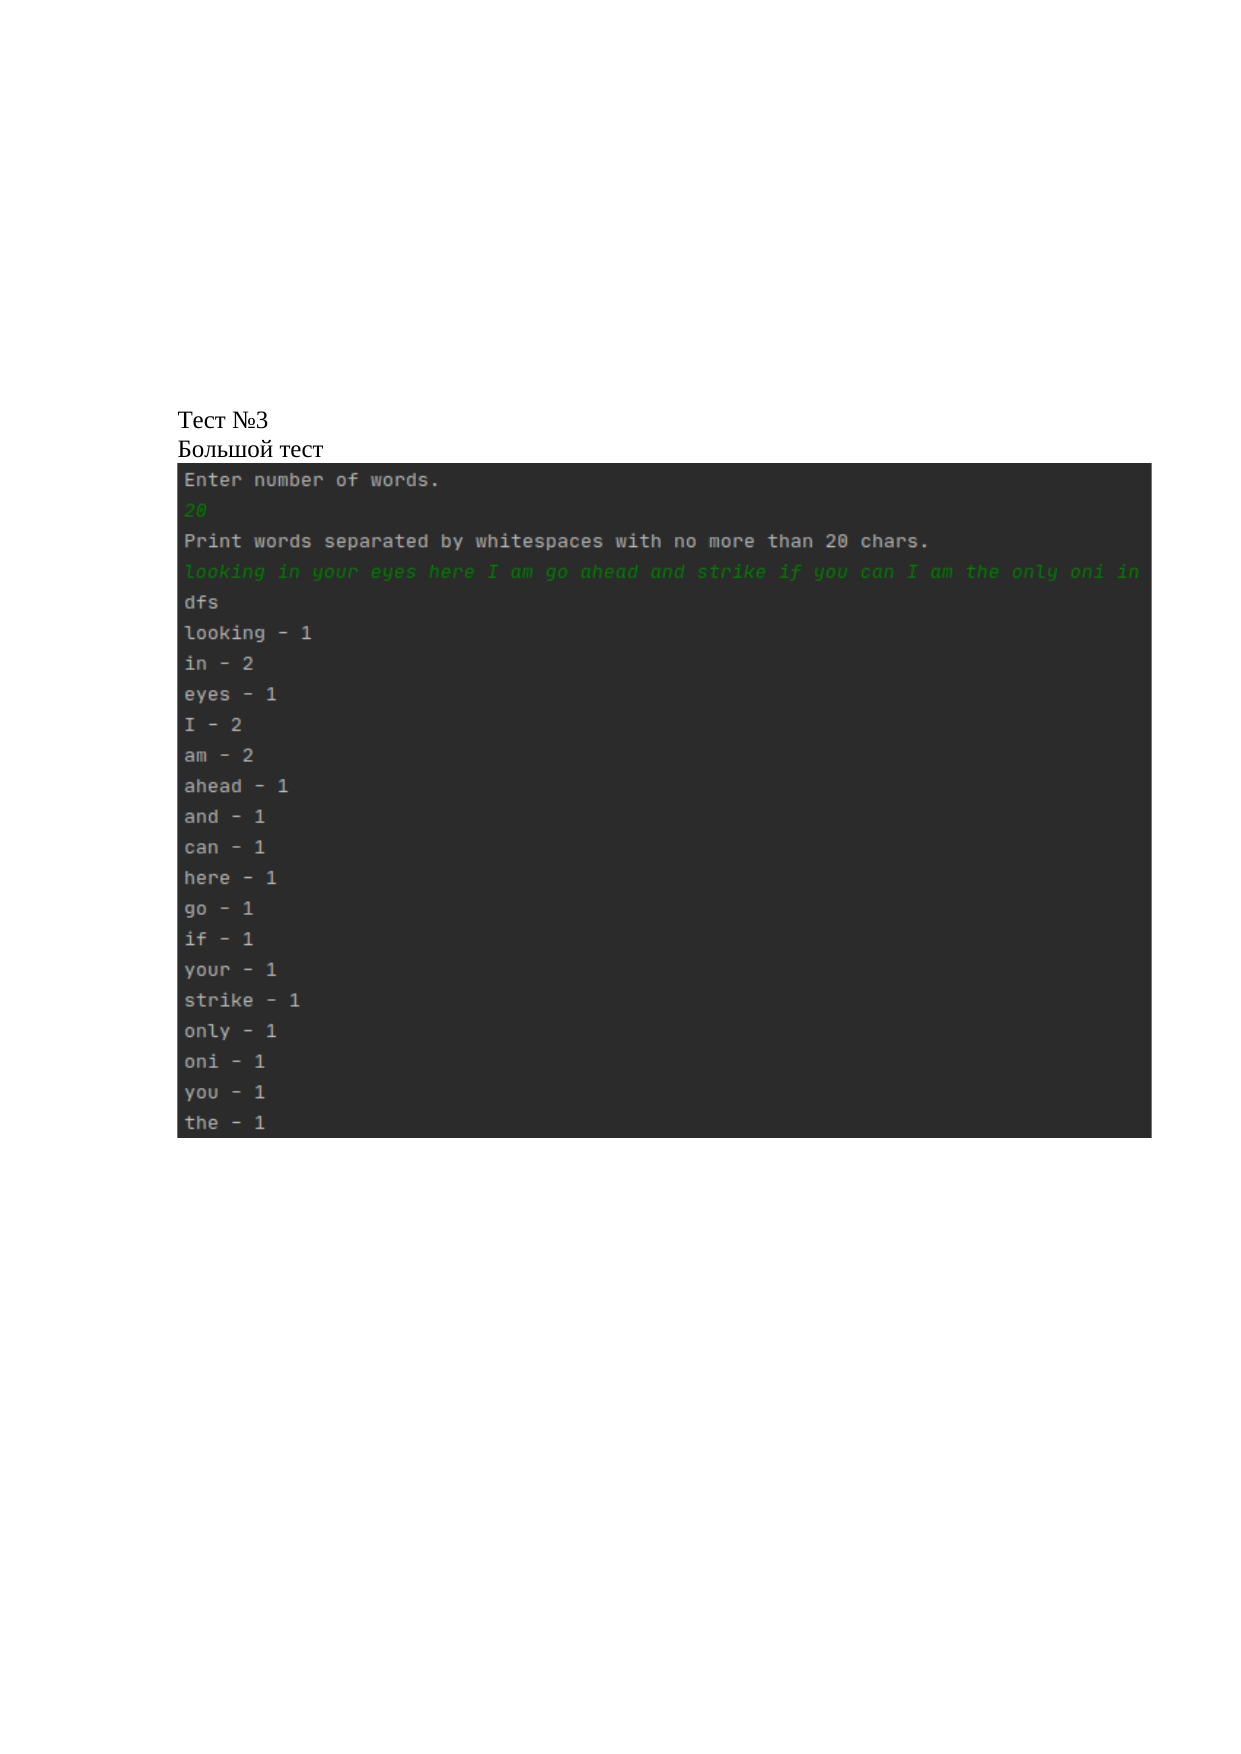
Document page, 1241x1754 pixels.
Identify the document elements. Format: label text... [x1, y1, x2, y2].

text Тест №3 [177, 406, 1152, 434]
text Большой тест [177, 434, 1152, 463]
picture [177, 463, 1152, 1138]
